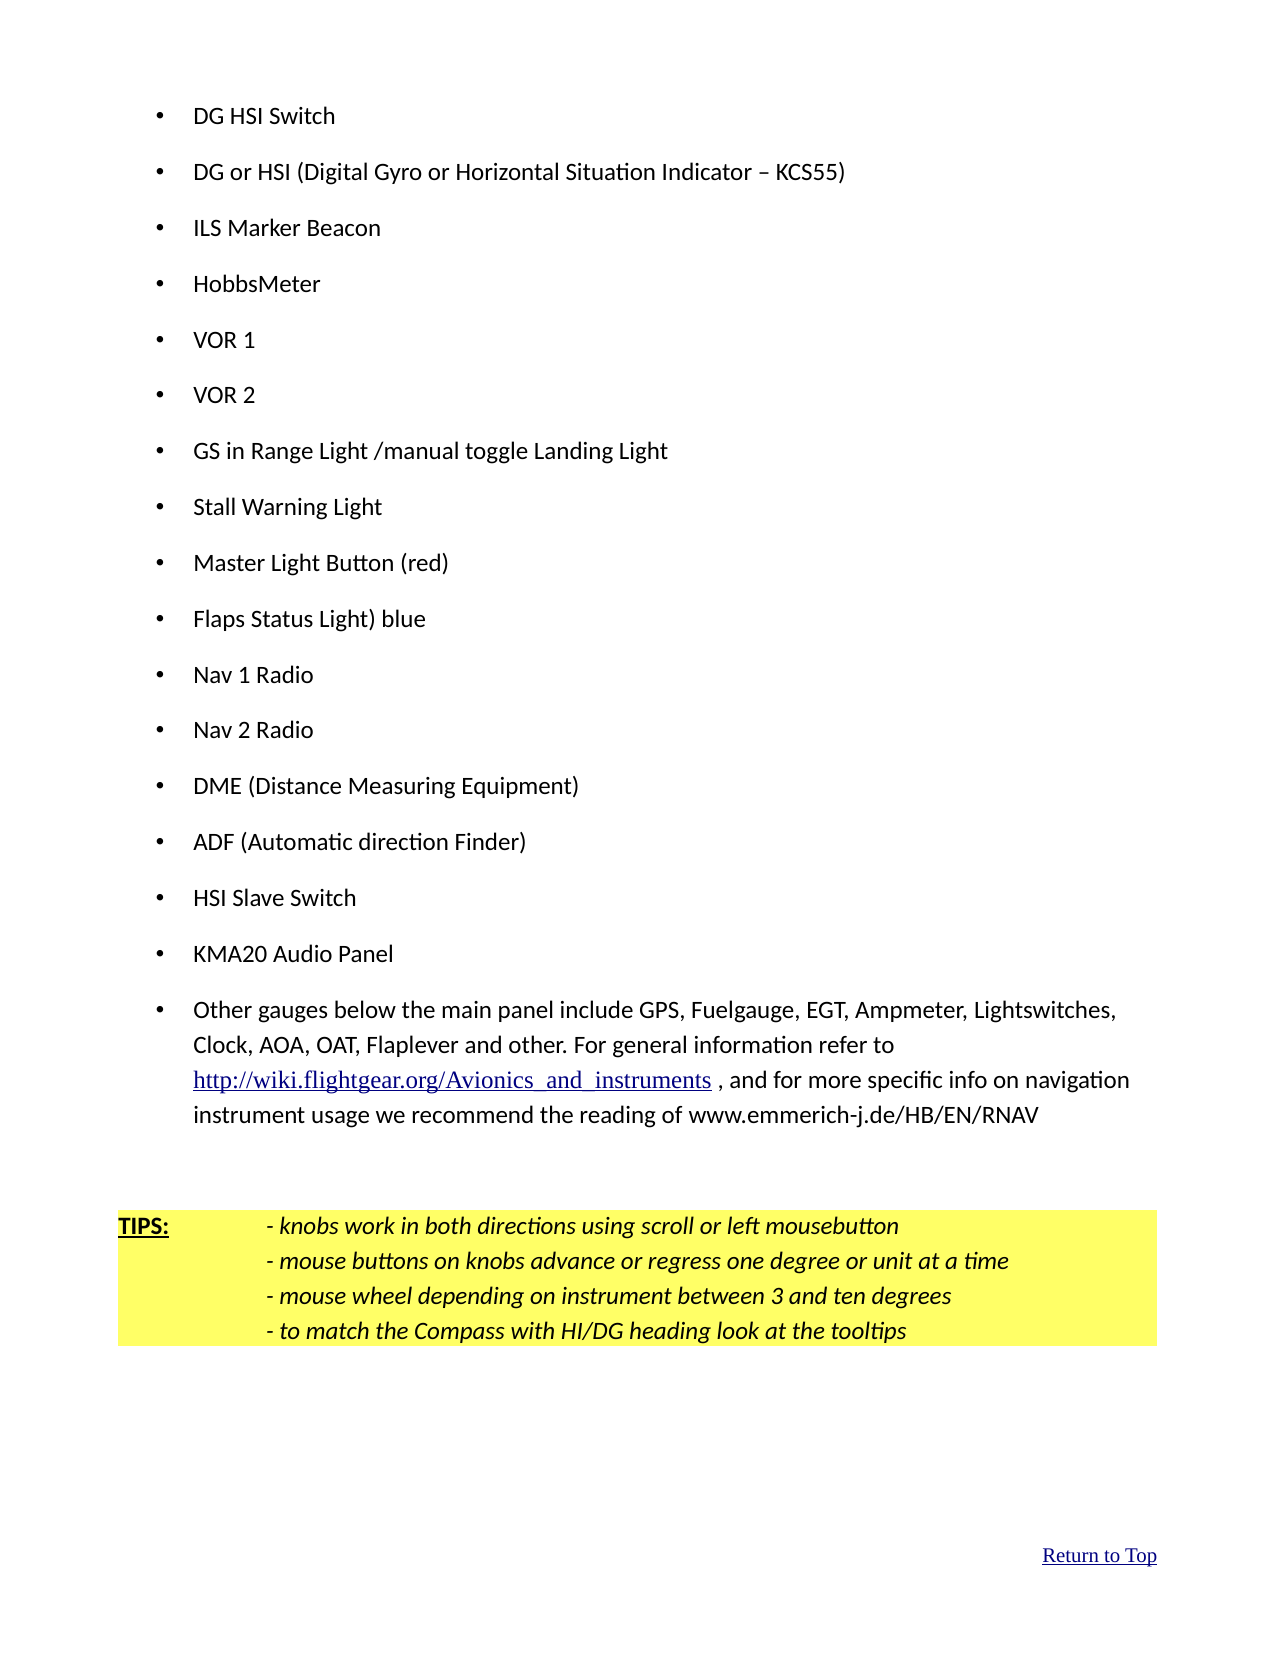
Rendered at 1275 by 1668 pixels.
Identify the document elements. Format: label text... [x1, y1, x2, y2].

list DME (Distance Measuring Equipment) [156, 770, 1157, 801]
list ILS Marker Beacon [156, 212, 1157, 243]
list Stall Warning Light [156, 491, 1157, 522]
list VOR 2 [156, 379, 1157, 410]
list GS in Range Light /manual toggle Landing Light [156, 435, 1157, 466]
list Nav 1 Radio [156, 659, 1157, 689]
list Other gauges below the main panel include GPS, Fuelgauge, EGT, Ampmeter, Lightswitches, Clock, AOA, OAT, Flaplever and other. For general information refer to http://wiki.flightgear.org/Avionics_and_instruments , and for more specific info on navigation instrument usage we recommend the reading of www.emmerich-j.de/HB/EN/RNAV [156, 994, 1157, 1129]
list Master Light Button (red) [156, 547, 1157, 578]
list DG HSI Switch [156, 100, 1157, 131]
list HSI Slave Switch [156, 882, 1157, 913]
list Flaps Status Light) blue [156, 603, 1157, 633]
list VOR 1 [156, 324, 1157, 354]
list HobbsMeter [156, 268, 1157, 298]
list ADF (Automatic direction Finder) [156, 826, 1157, 857]
list KMA20 Audio Panel [156, 938, 1157, 968]
text TIPS: - knobs work in both directions using scroll or left mousebutton - mouse buttons on knobs advance or regress one degree or unit at a time - mouse wheel depending on instrument between 3 and ten degrees - to match the Compass with HI/DG heading look at the tooltips [118, 1210, 1157, 1346]
list DG or HSI (Digital Gyro or Horizontal Situation Indicator – KCS55) [156, 156, 1157, 187]
list Nav 2 Radio [156, 714, 1157, 745]
